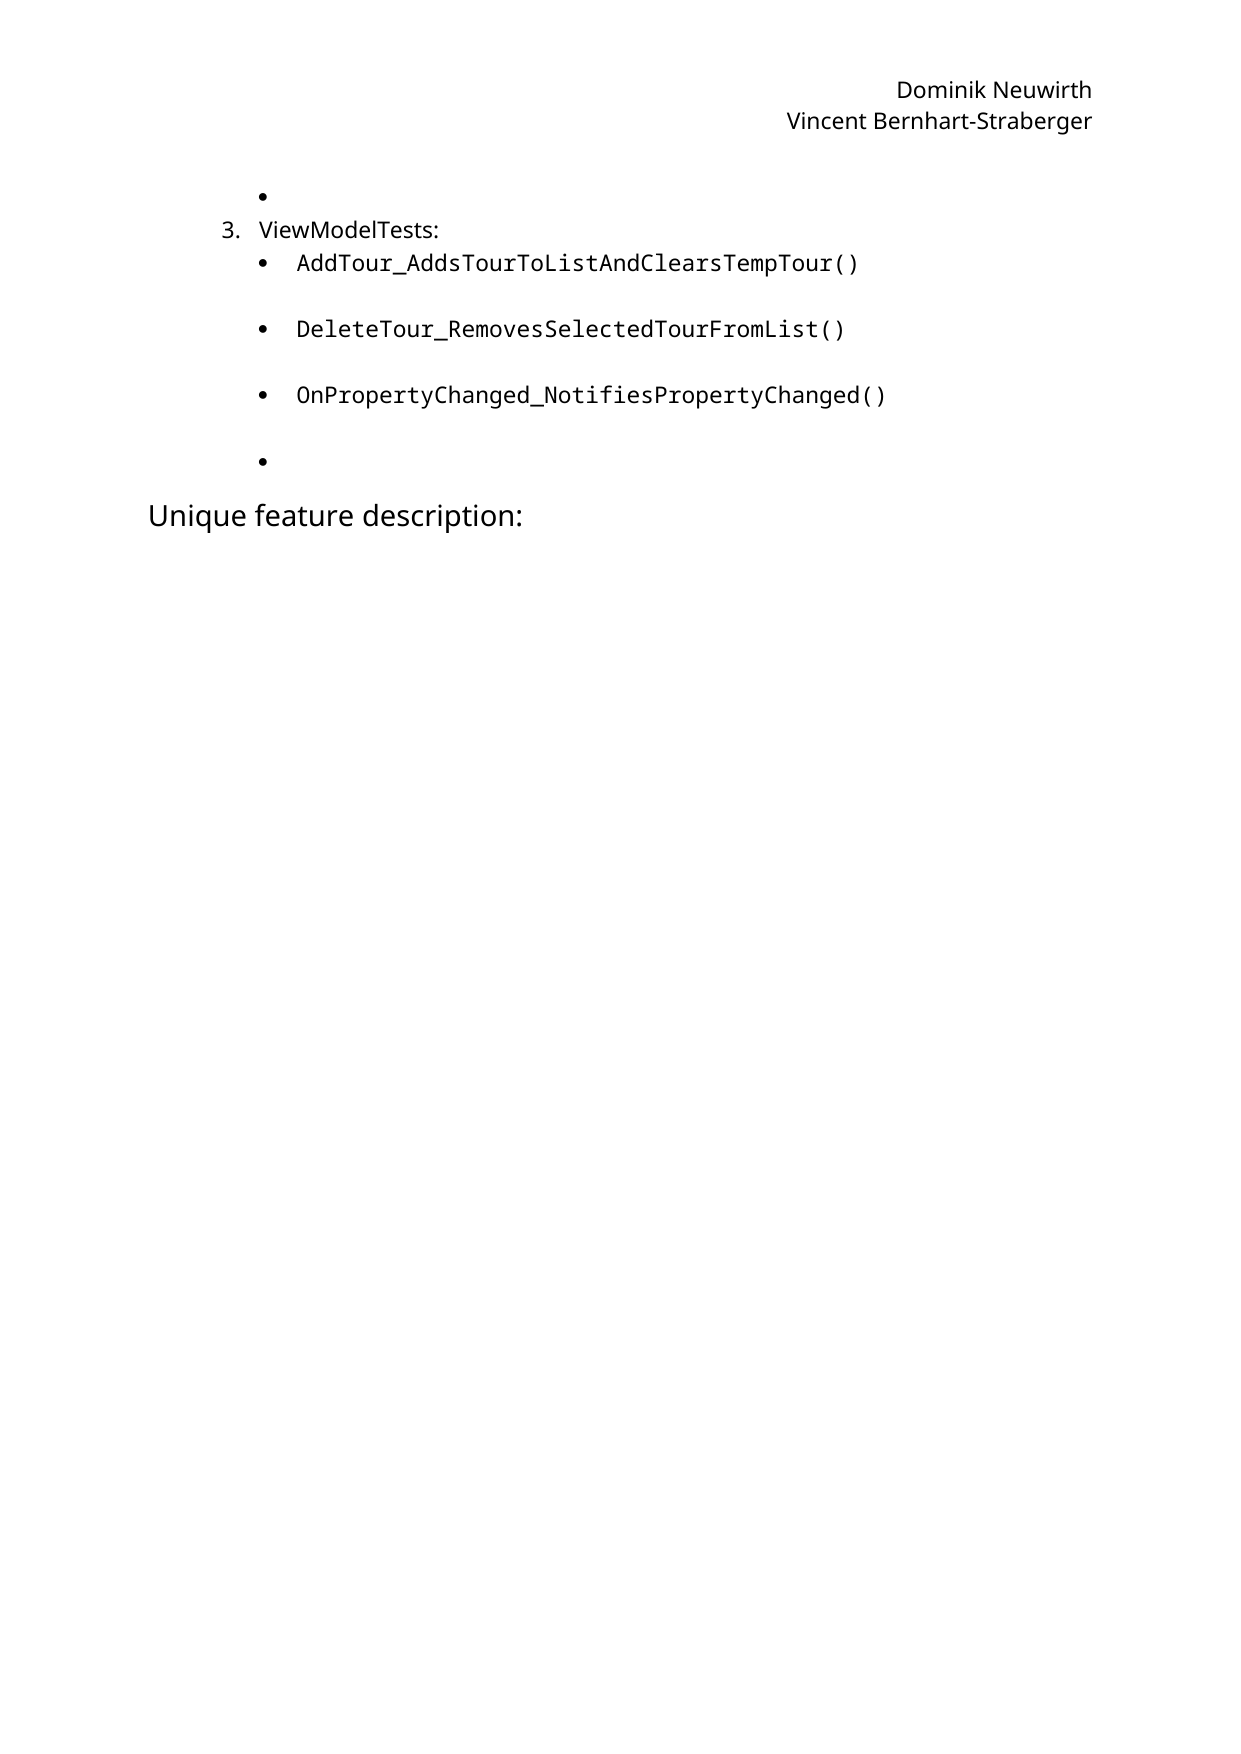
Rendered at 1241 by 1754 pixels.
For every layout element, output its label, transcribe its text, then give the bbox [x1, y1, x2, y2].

text Unique feature description: [148, 496, 1093, 535]
list AddTour_AddsTourToListAndClearsTempTour() [259, 247, 1093, 278]
list OnPropertyChanged_NotifiesPropertyChanged() [259, 379, 1093, 411]
list DeleteTour_RemovesSelectedTourFromList() [259, 313, 1093, 344]
list ViewModelTests: [221, 214, 1093, 245]
